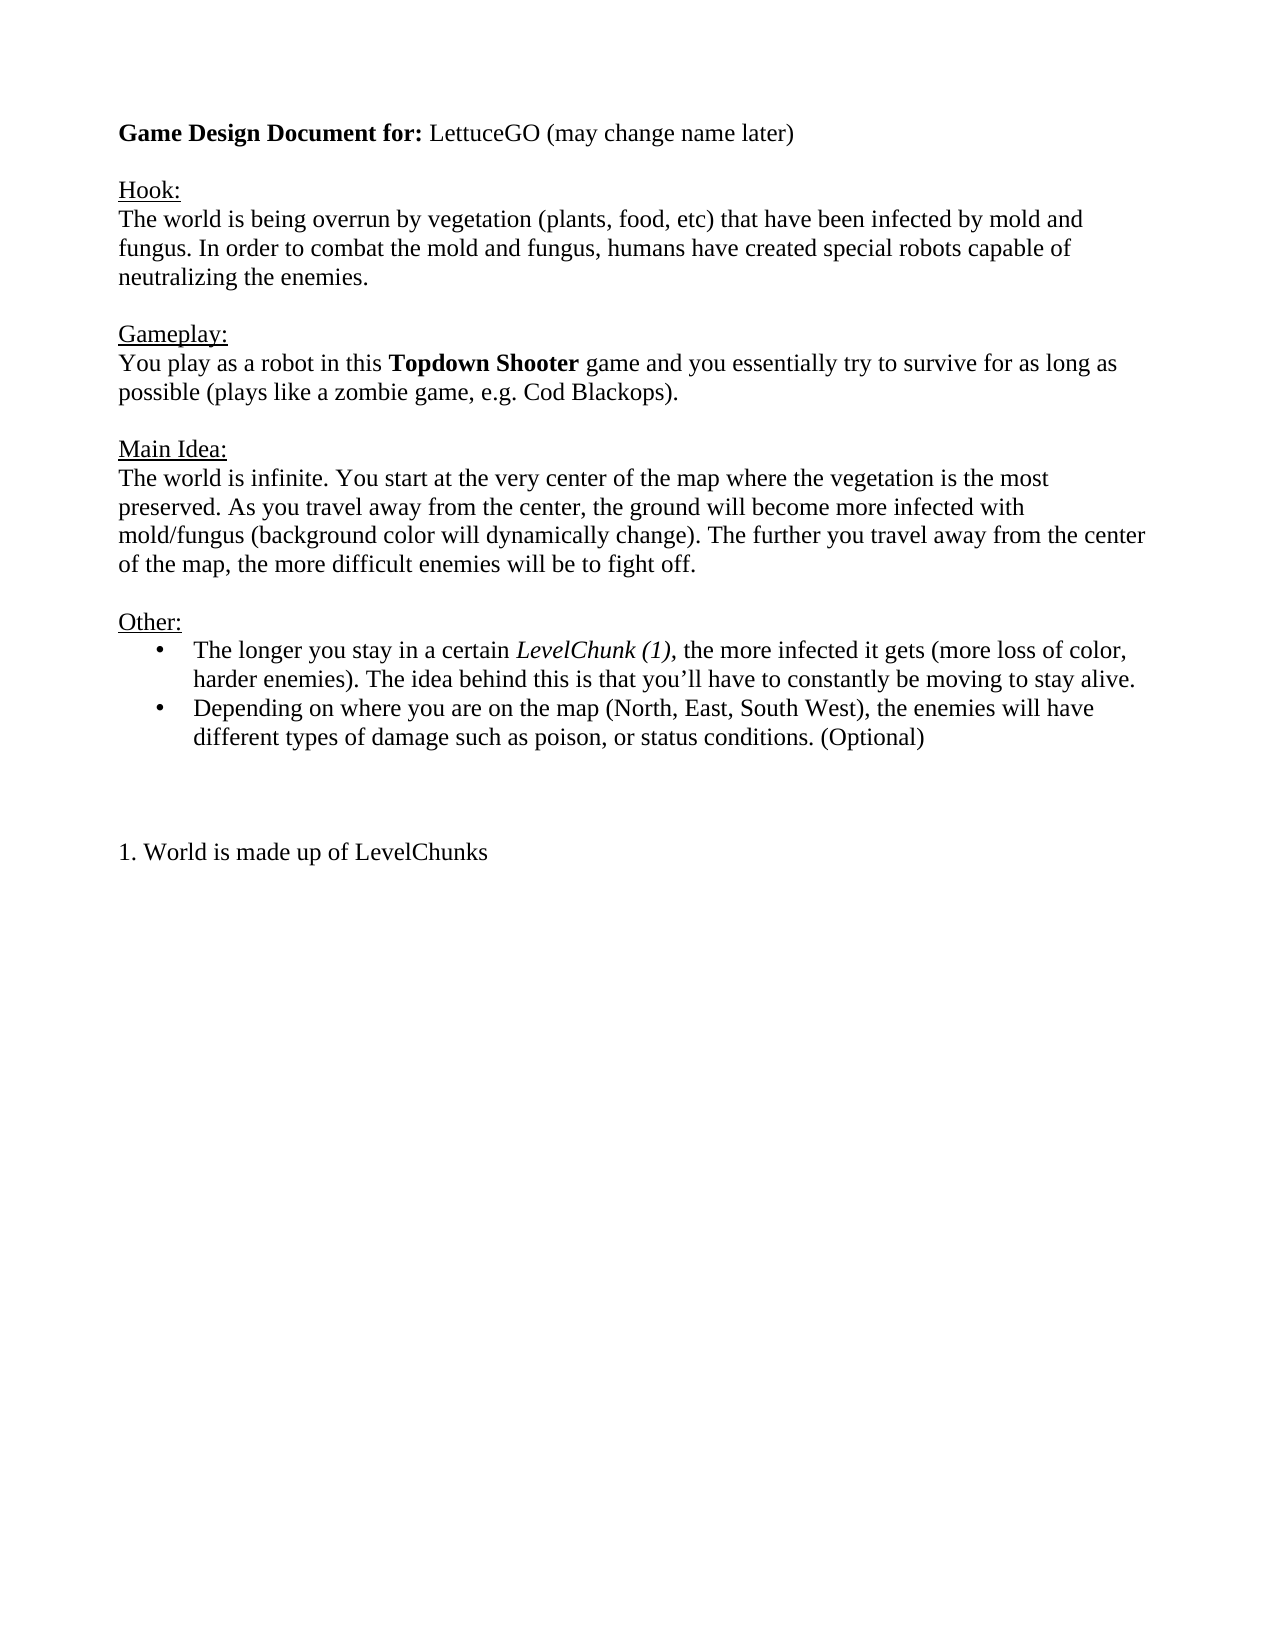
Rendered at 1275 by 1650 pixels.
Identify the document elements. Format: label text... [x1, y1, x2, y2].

text Game Design Document for: LettuceGO (may change name later) [118, 118, 1157, 147]
text Main Idea: [118, 434, 1157, 463]
text You play as a robot in this Topdown Shooter game and you essentially try to survive for as long as possible (plays like a zombie game, e.g. Cod Blackops). [118, 348, 1157, 406]
list Depending on where you are on the map (North, East, South West), the enemies will have different types of damage such as poison, or status conditions. (Optional) [156, 693, 1157, 751]
text 1. World is made up of LevelChunks [118, 837, 1157, 866]
text The world is being overrun by vegetation (plants, food, etc) that have been infected by mold and fungus. In order to combat the mold and fungus, humans have created special robots capable of neutralizing the enemies. [118, 204, 1157, 291]
list The longer you stay in a certain LevelChunk (1), the more infected it gets (more loss of color, harder enemies). The idea behind this is that you’ll have to constantly be moving to stay alive. [156, 636, 1157, 693]
text Other: [118, 607, 1157, 636]
text Hook: [118, 176, 1157, 204]
text Gameplay: [118, 319, 1157, 348]
text The world is infinite. You start at the very center of the map where the vegetation is the most preserved. As you travel away from the center, the ground will become more infected with mold/fungus (background color will dynamically change). The further you travel away from the center of the map, the more difficult enemies will be to fight off. [118, 463, 1157, 578]
